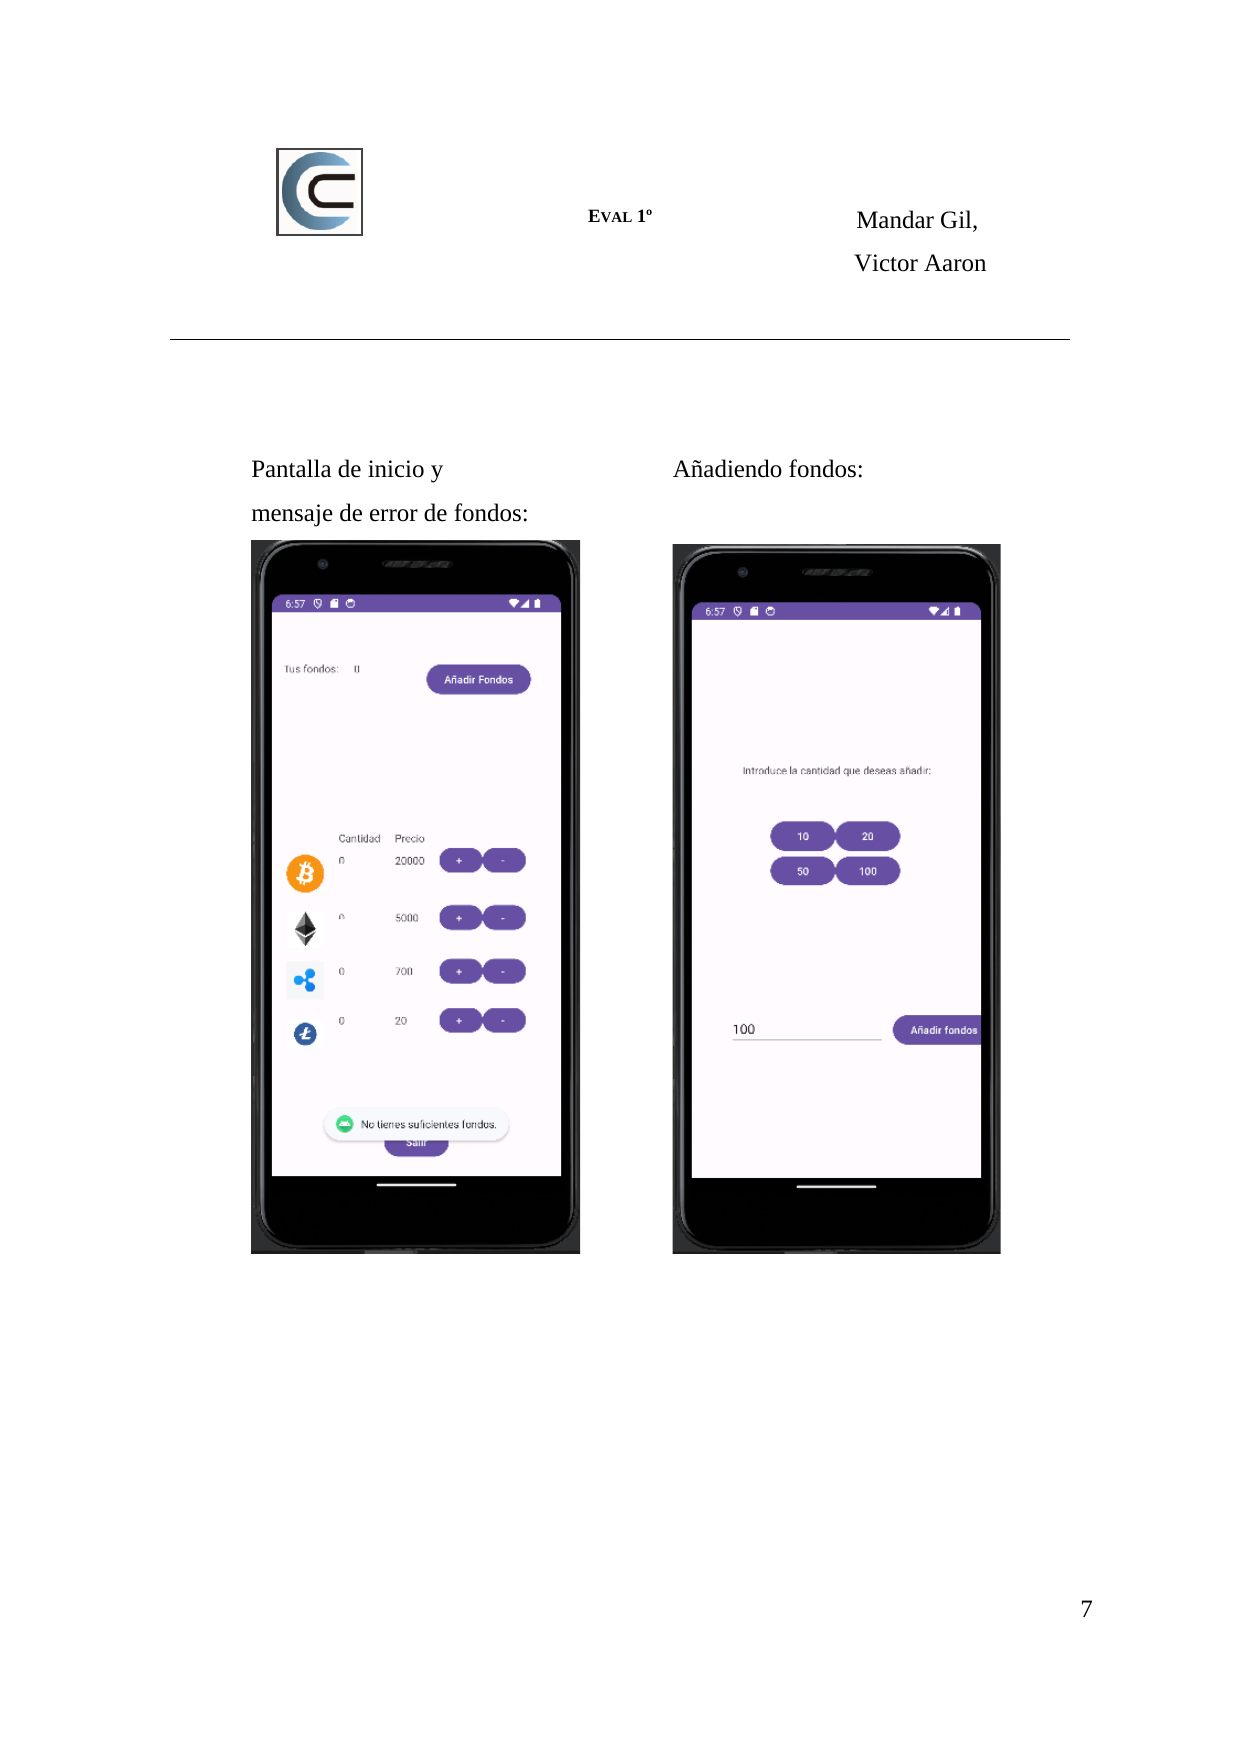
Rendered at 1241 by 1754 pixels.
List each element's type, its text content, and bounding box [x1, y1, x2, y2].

picture [251, 540, 581, 1254]
picture [279, 150, 361, 234]
text Pantalla de inicio y Añadiendo fondos: [148, 454, 1092, 483]
picture [672, 544, 1001, 1254]
text mensaje de error de fondos: [148, 498, 1092, 526]
